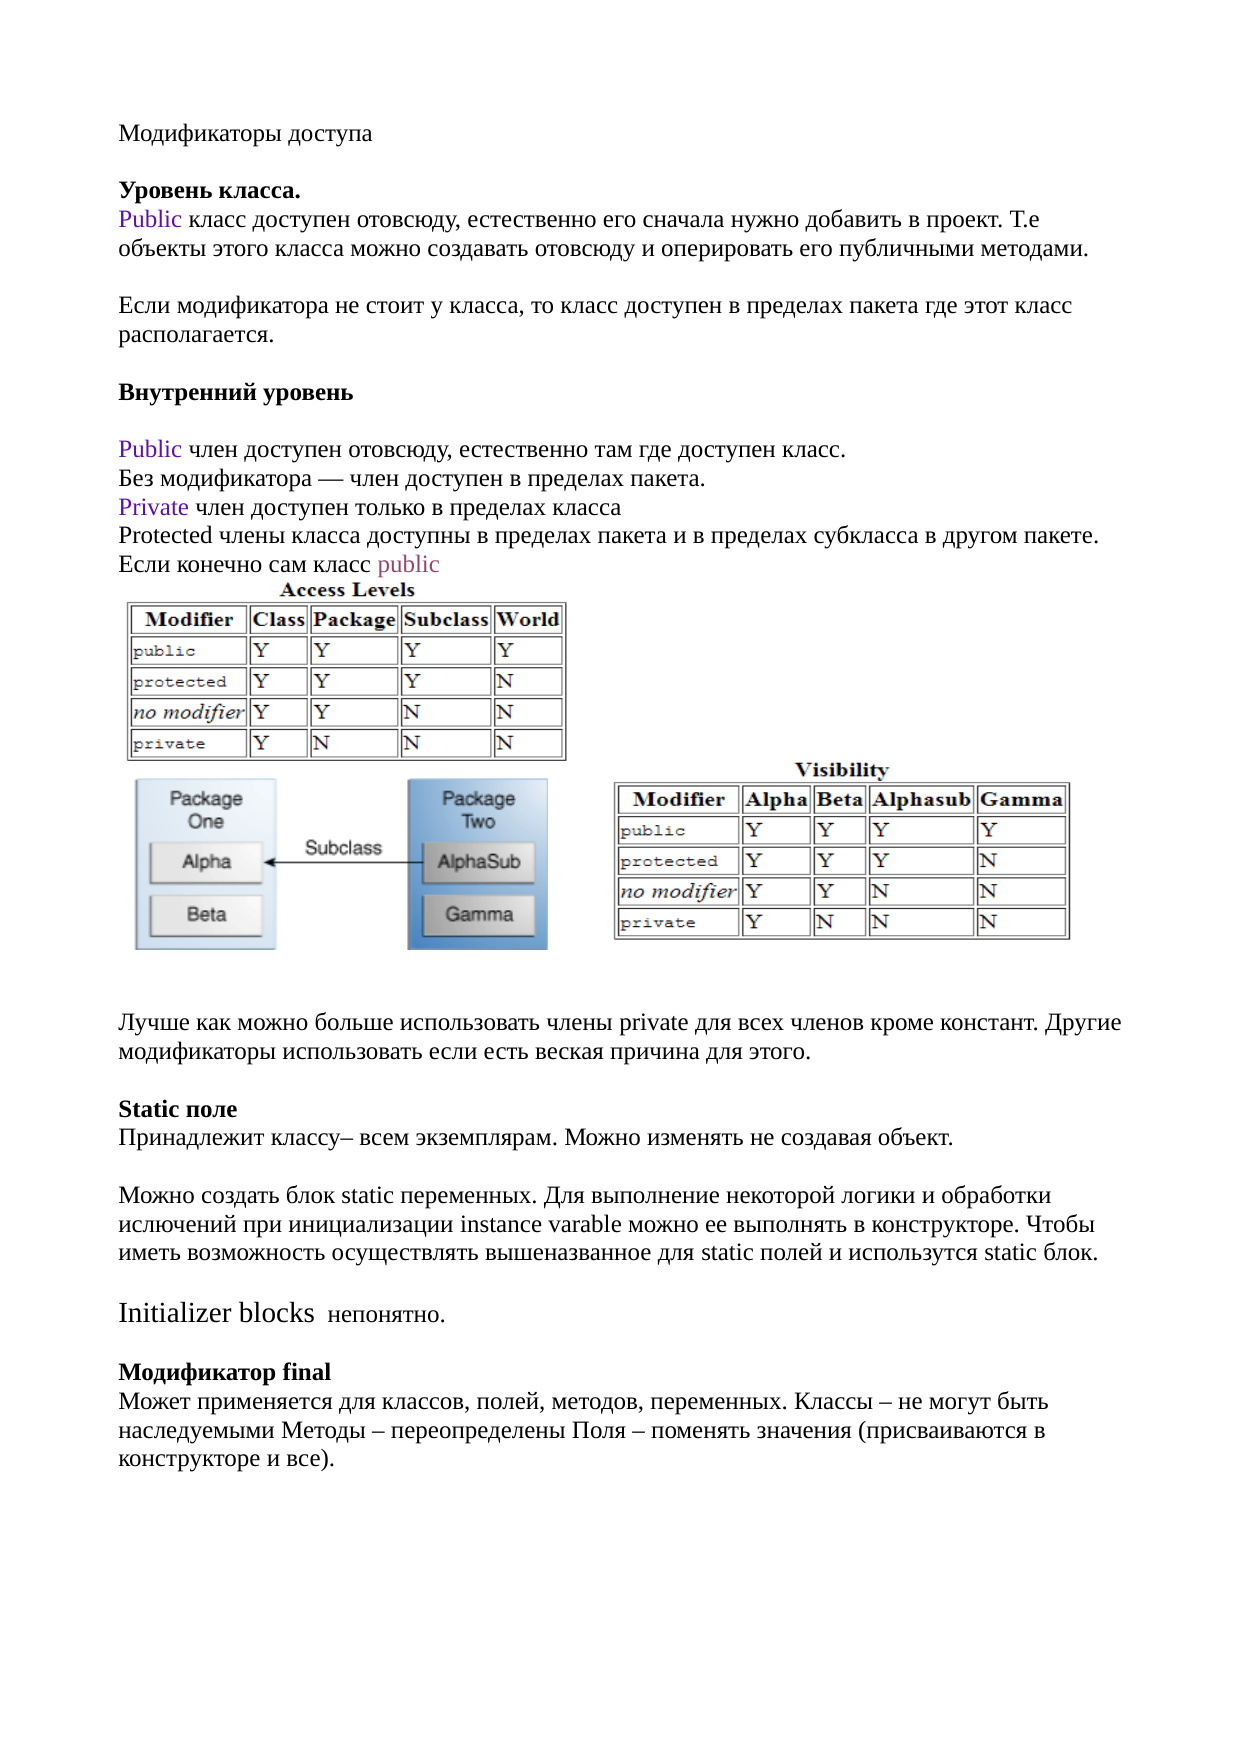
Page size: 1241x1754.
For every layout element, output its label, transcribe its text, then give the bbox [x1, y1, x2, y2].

text Protected члены класса доступны в пределах пакета и в пределах субкласса в другом пакете. Если конечно сам класс public [118, 521, 1122, 578]
text Public класс доступен отовсюду, естественно его сначала нужно добавить в проект. Т.е объекты этого класса можно создавать отовсюду и оперировать его публичными методами. [118, 204, 1122, 262]
text Static поле [118, 1094, 1122, 1122]
text Лучше как можно больше использовать члены private для всех членов кроме констант. Другие модификаторы использовать если есть веская причина для этого. [118, 1007, 1122, 1065]
text Initializer blocks непонятно. [118, 1295, 1122, 1328]
text Может применяется для классов, полей, методов, переменных. Классы – не могут быть наследуемыми Методы – переопределены Поля – поменять значения (присваиваются в конструкторе и все). [118, 1386, 1122, 1472]
text Принадлежит классу– всем экземплярам. Можно изменять не создавая объект. [118, 1122, 1122, 1151]
text Если модификатора не стоит у классa, то класс доступен в пределах пакета где этот класс располагается. [118, 291, 1122, 348]
picture [133, 778, 548, 950]
text Без модификатора — член доступен в пределах пакета. [118, 463, 1122, 492]
text Внутренний уровень [118, 377, 1122, 406]
text Можно создать блок static переменных. Для выполнение некоторой логики и обработки ислючений при инициализации instance varable можно ее выполнять в конструкторе. Чтобы иметь возможность осуществлять вышеназванное для static полей и использутся static блок. [118, 1180, 1122, 1266]
text Private член доступен только в пределах класса [118, 492, 1122, 521]
picture [610, 757, 1073, 942]
text Public член доступен отовсюду, естественно там где доступен класс. [118, 434, 1122, 463]
text Уровень класса. [118, 176, 1122, 204]
text Модификатор final [118, 1357, 1122, 1386]
text Модификаторы доступа [118, 118, 1122, 147]
picture [118, 578, 585, 769]
